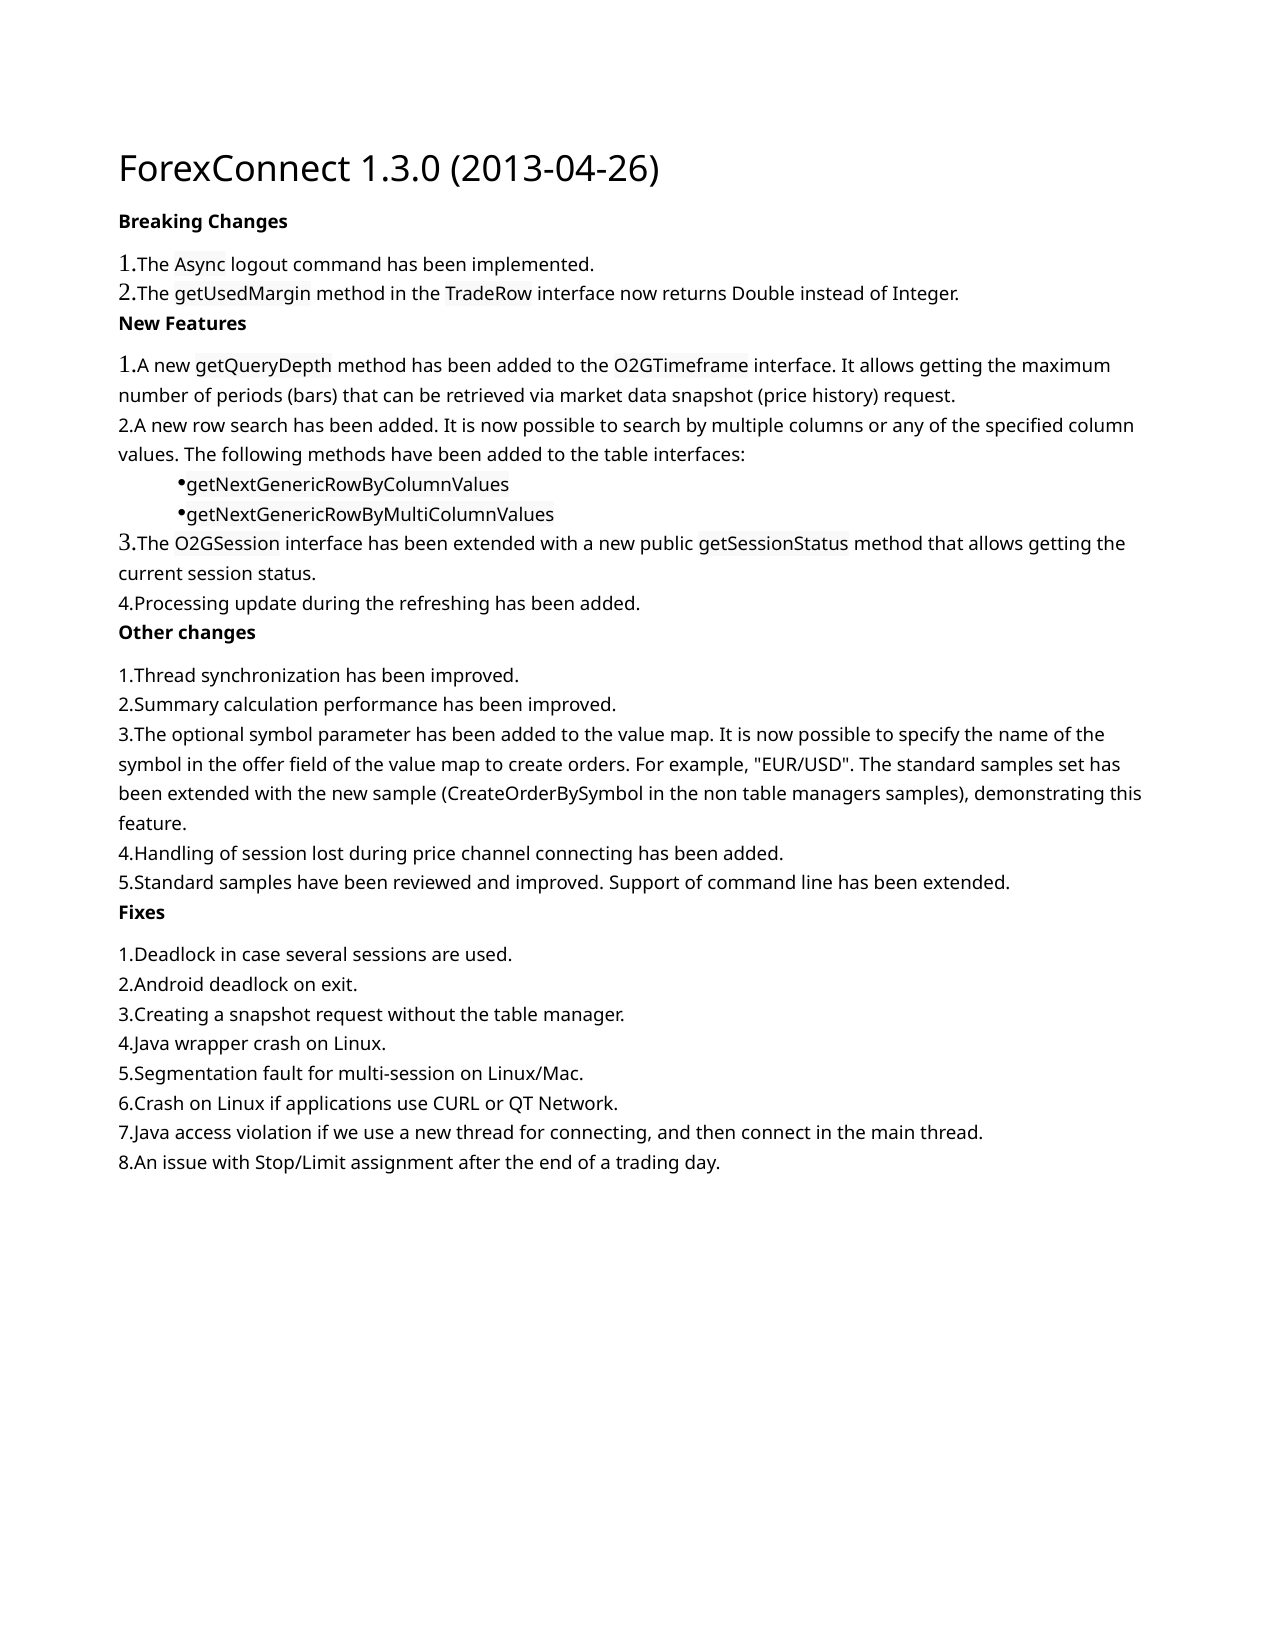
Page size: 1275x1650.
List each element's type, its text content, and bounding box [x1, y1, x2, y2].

list Standard samples have been reviewed and improved. Support of command line has been extended. [118, 866, 1157, 895]
list An issue with Stop/Limit assignment after the end of a trading day. [118, 1145, 1157, 1175]
list Handling of session lost during price channel connecting has been added. [118, 836, 1157, 866]
list Segmentation fault for multi-session on Linux/Mac. [118, 1056, 1157, 1086]
list Java wrapper crash on Linux. [118, 1026, 1157, 1056]
list A new row search has been added. It is now possible to search by multiple columns or any of the specified column values. The following methods have been added to the table interfaces: [118, 408, 1157, 467]
list Java access violation if we use a new thread for connecting, and then connect in the main thread. [118, 1116, 1157, 1145]
list The optional symbol parameter has been added to the value map. It is now possible to specify the name of the symbol in the offer field of the value map to create orders. For example, "EUR/USD". The standard samples set has been extended with the new sample (CreateOrderBySymbol in the non table managers samples), demonstrating this feature. [118, 717, 1157, 836]
list Processing update during the refreshing has been added. [118, 586, 1157, 616]
list The getUsedMargin method in the TradeRow interface now returns Double instead of Integer. [118, 276, 1157, 306]
list Creating a snapshot request without the table manager. [118, 997, 1157, 1026]
list getNextGenericRowByMultiColumnValues [177, 497, 1157, 526]
list Deadlock in case several sessions are used. [118, 937, 1157, 967]
list Android deadlock on exit. [118, 967, 1157, 997]
text Fixes [118, 895, 1157, 925]
subtitle ForexConnect 1.3.0 (2013-04-26) [118, 143, 1157, 192]
list Summary calculation performance has been improved. [118, 687, 1157, 717]
list A new getQueryDepth method has been added to the O2GTimeframe interface. It allows getting the maximum number of periods (bars) that can be retrieved via market data snapshot (price history) request. [118, 348, 1157, 408]
list The Async logout command has been implemented. [118, 247, 1157, 276]
text Breaking Changes [118, 204, 1157, 234]
list getNextGenericRowByColumnValues [177, 467, 1157, 497]
text Other changes [118, 616, 1157, 645]
list Crash on Linux if applications use CURL or QT Network. [118, 1086, 1157, 1116]
list The O2GSession interface has been extended with a new public getSessionStatus method that allows getting the current session status. [118, 526, 1157, 586]
text New Features [118, 306, 1157, 336]
list Thread synchronization has been improved. [118, 658, 1157, 687]
